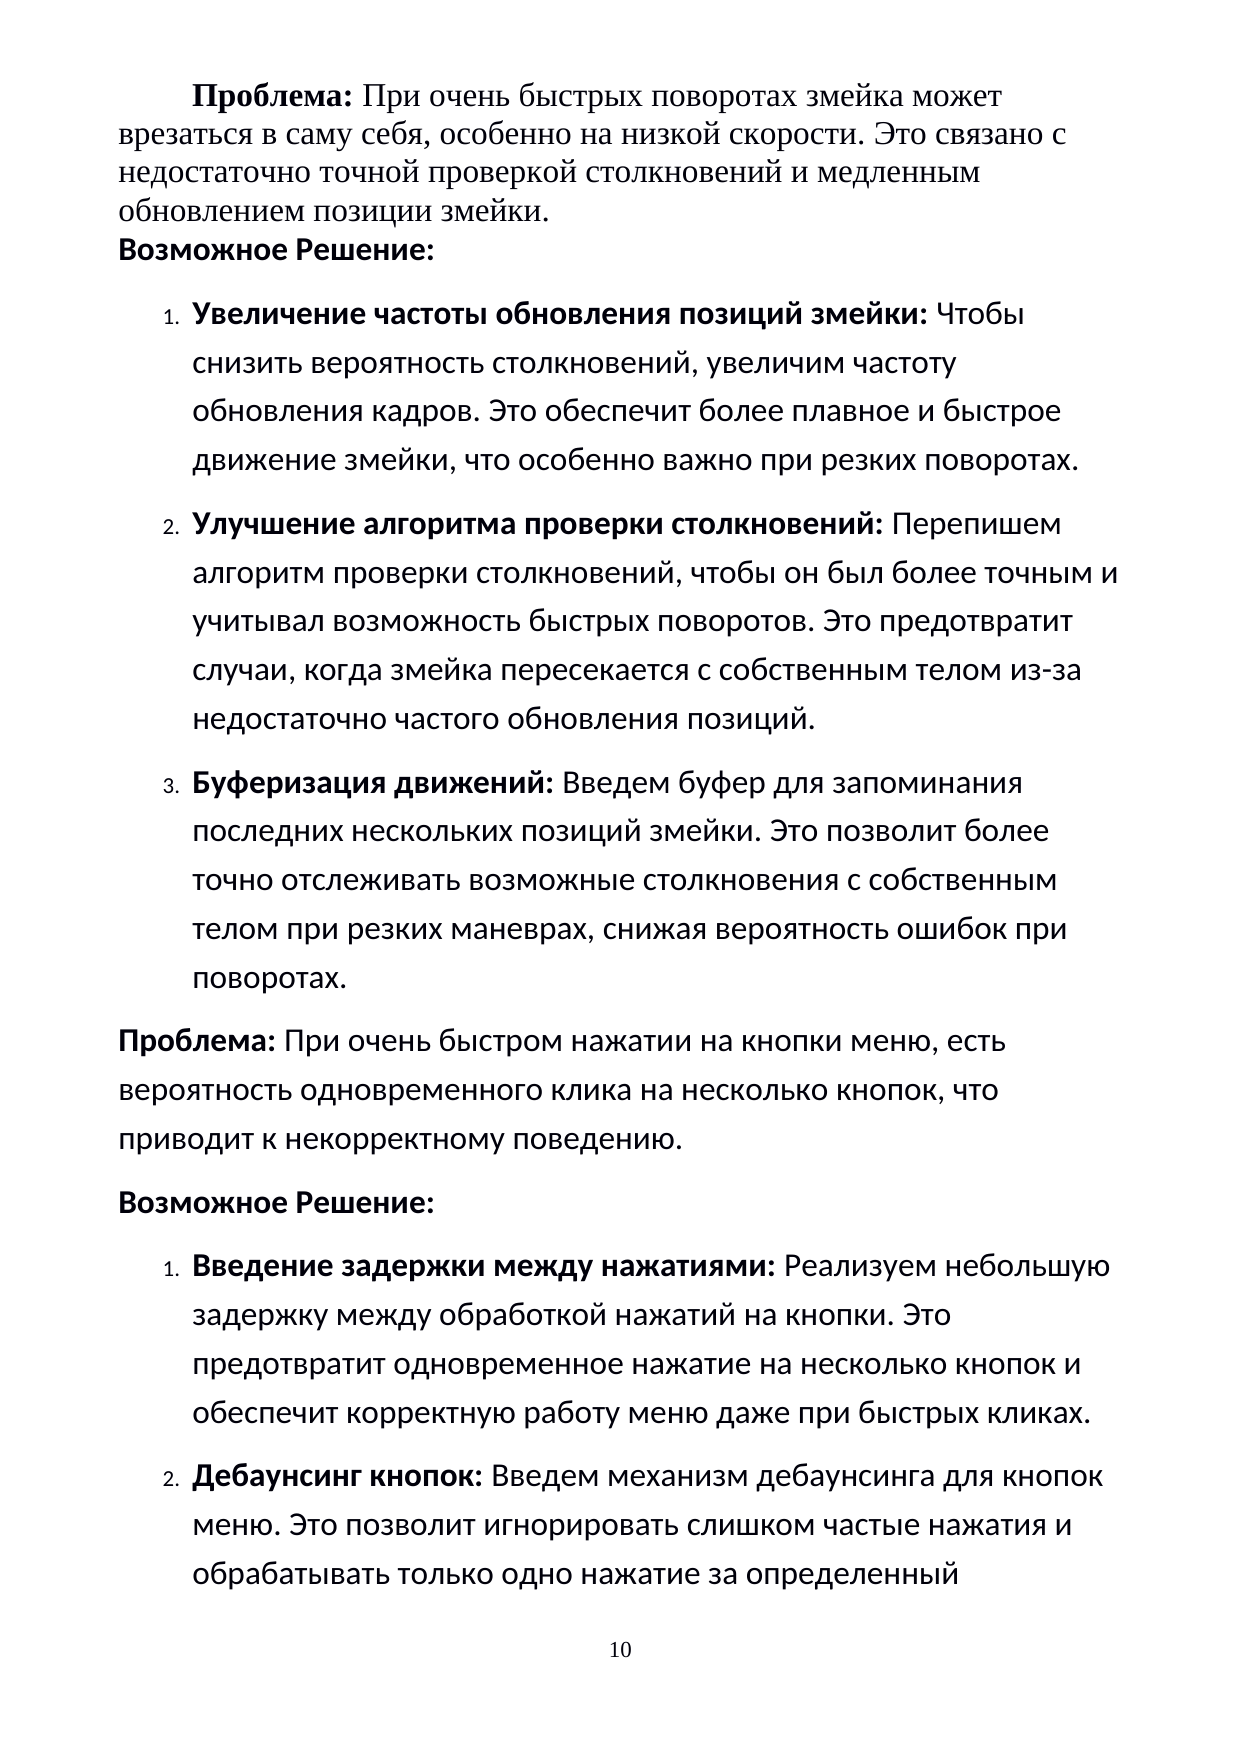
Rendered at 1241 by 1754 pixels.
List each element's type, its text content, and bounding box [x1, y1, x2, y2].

list Улучшение алгоритма проверки столкновений: Перепишем алгоритм проверки столкновений, чтобы он был более точным и учитывал возможность быстрых поворотов. Это предотвратит случаи, когда змейка пересекается с собственным телом из-за недостаточно частого обновления позиций. [162, 502, 1122, 738]
text Проблема: При очень быстром нажатии на кнопки меню, есть вероятность одновременного клика на несколько кнопок, что приводит к некорректному поведению. [118, 1019, 1122, 1158]
text Возможное Решение: [118, 228, 1122, 269]
list Дебаунсинг кнопок: Введем механизм дебаунсинга для кнопок меню. Это позволит игнорировать слишком частые нажатия и обрабатывать только одно нажатие за определенный [162, 1454, 1122, 1592]
list Увеличение частоты обновления позиций змейки: Чтобы снизить вероятность столкновений, увеличим частоту обновления кадров. Это обеспечит более плавное и быстрое движение змейки, что особенно важно при резких поворотах. [162, 292, 1122, 479]
list Буферизация движений: Введем буфер для запоминания последних нескольких позиций змейки. Это позволит более точно отслеживать возможные столкновения с собственным телом при резких маневрах, снижая вероятность ошибок при поворотах. [162, 761, 1122, 997]
list Введение задержки между нажатиями: Реализуем небольшую задержку между обработкой нажатий на кнопки. Это предотвратит одновременное нажатие на несколько кнопок и обеспечит корректную работу меню даже при быстрых кликах. [162, 1244, 1122, 1431]
text Проблема: При очень быстрых поворотах змейка может врезаться в саму себя, особенно на низкой скорости. Это связано с недостаточно точной проверкой столкновений и медленным обновлением позиции змейки. [118, 75, 1122, 228]
text Возможное Решение: [118, 1181, 1122, 1221]
